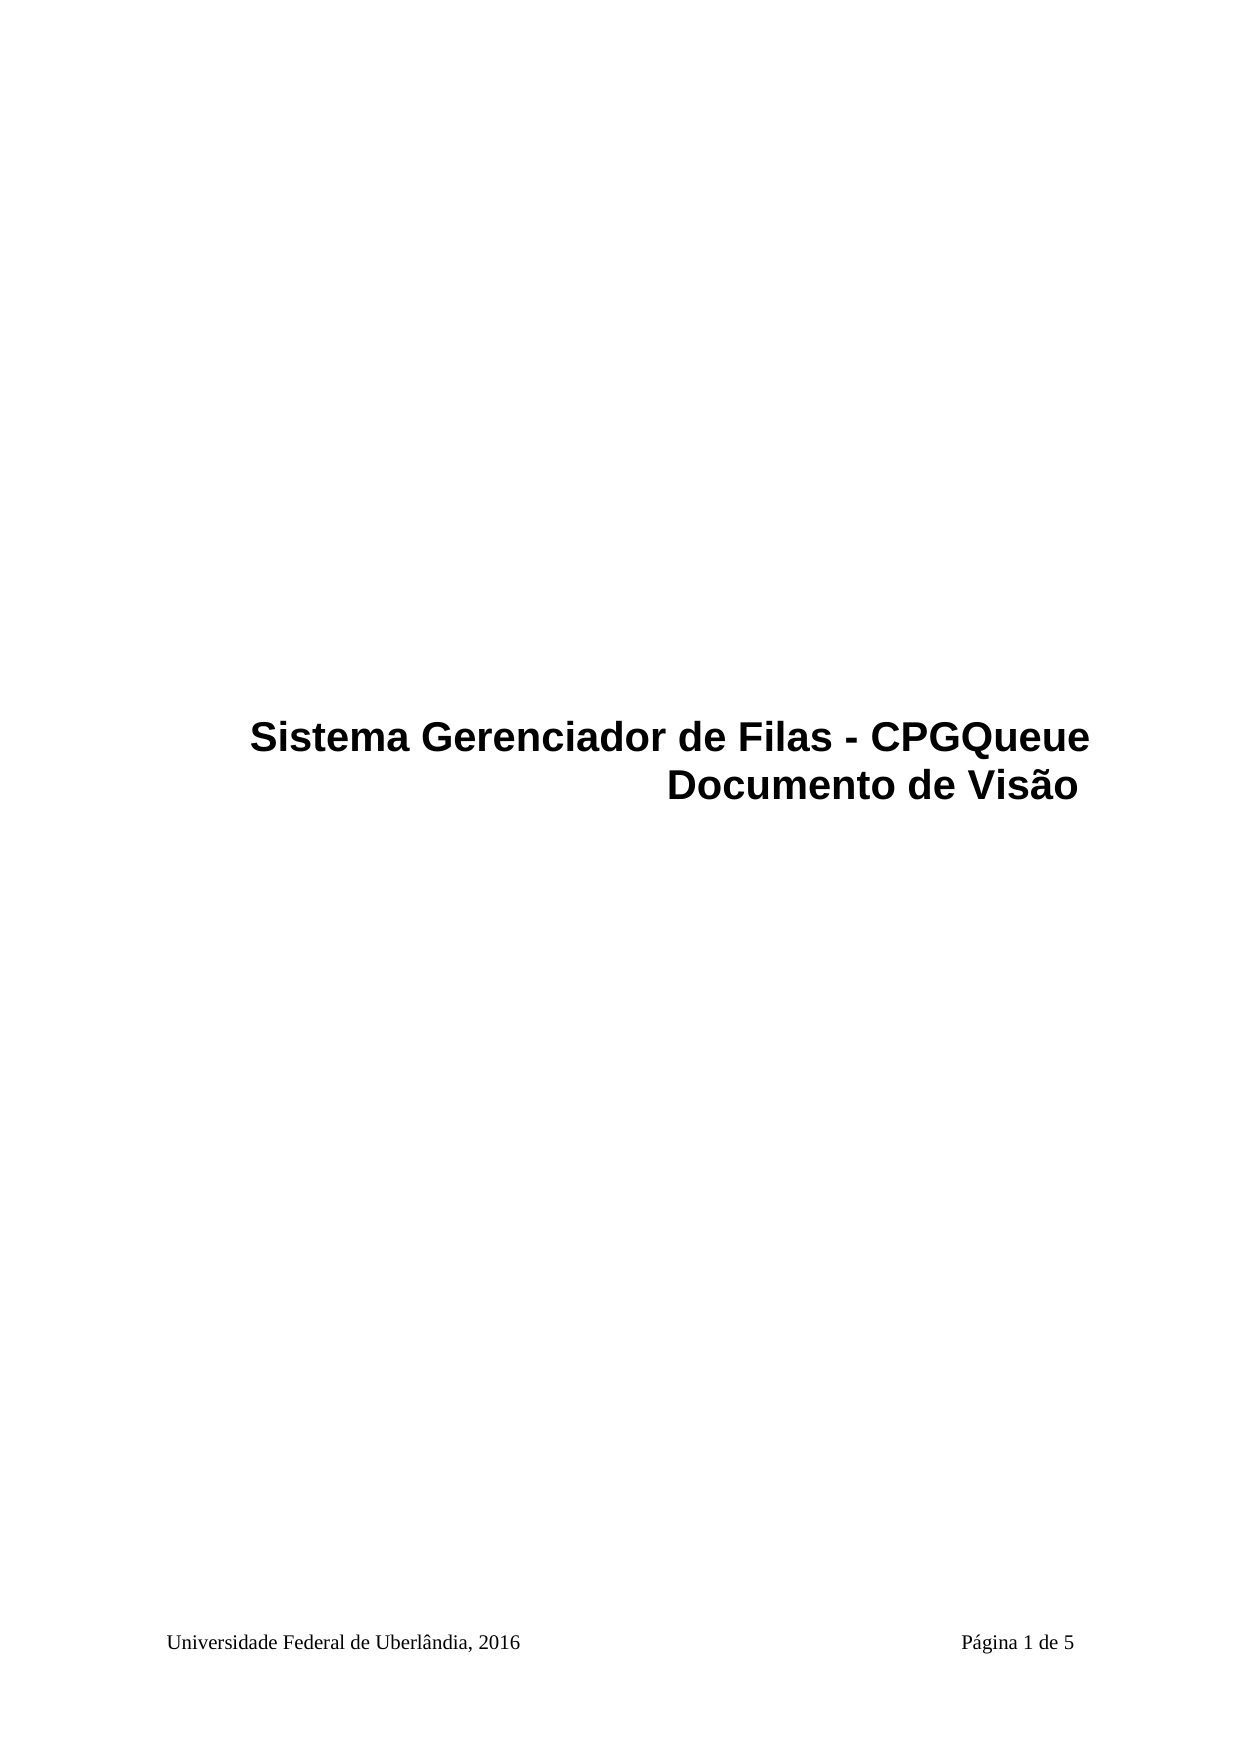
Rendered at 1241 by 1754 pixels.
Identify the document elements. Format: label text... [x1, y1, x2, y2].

subtitle Documento de Visão [150, 760, 1090, 808]
subtitle Sistema Gerenciador de Filas - CPGQueue [150, 712, 1090, 760]
